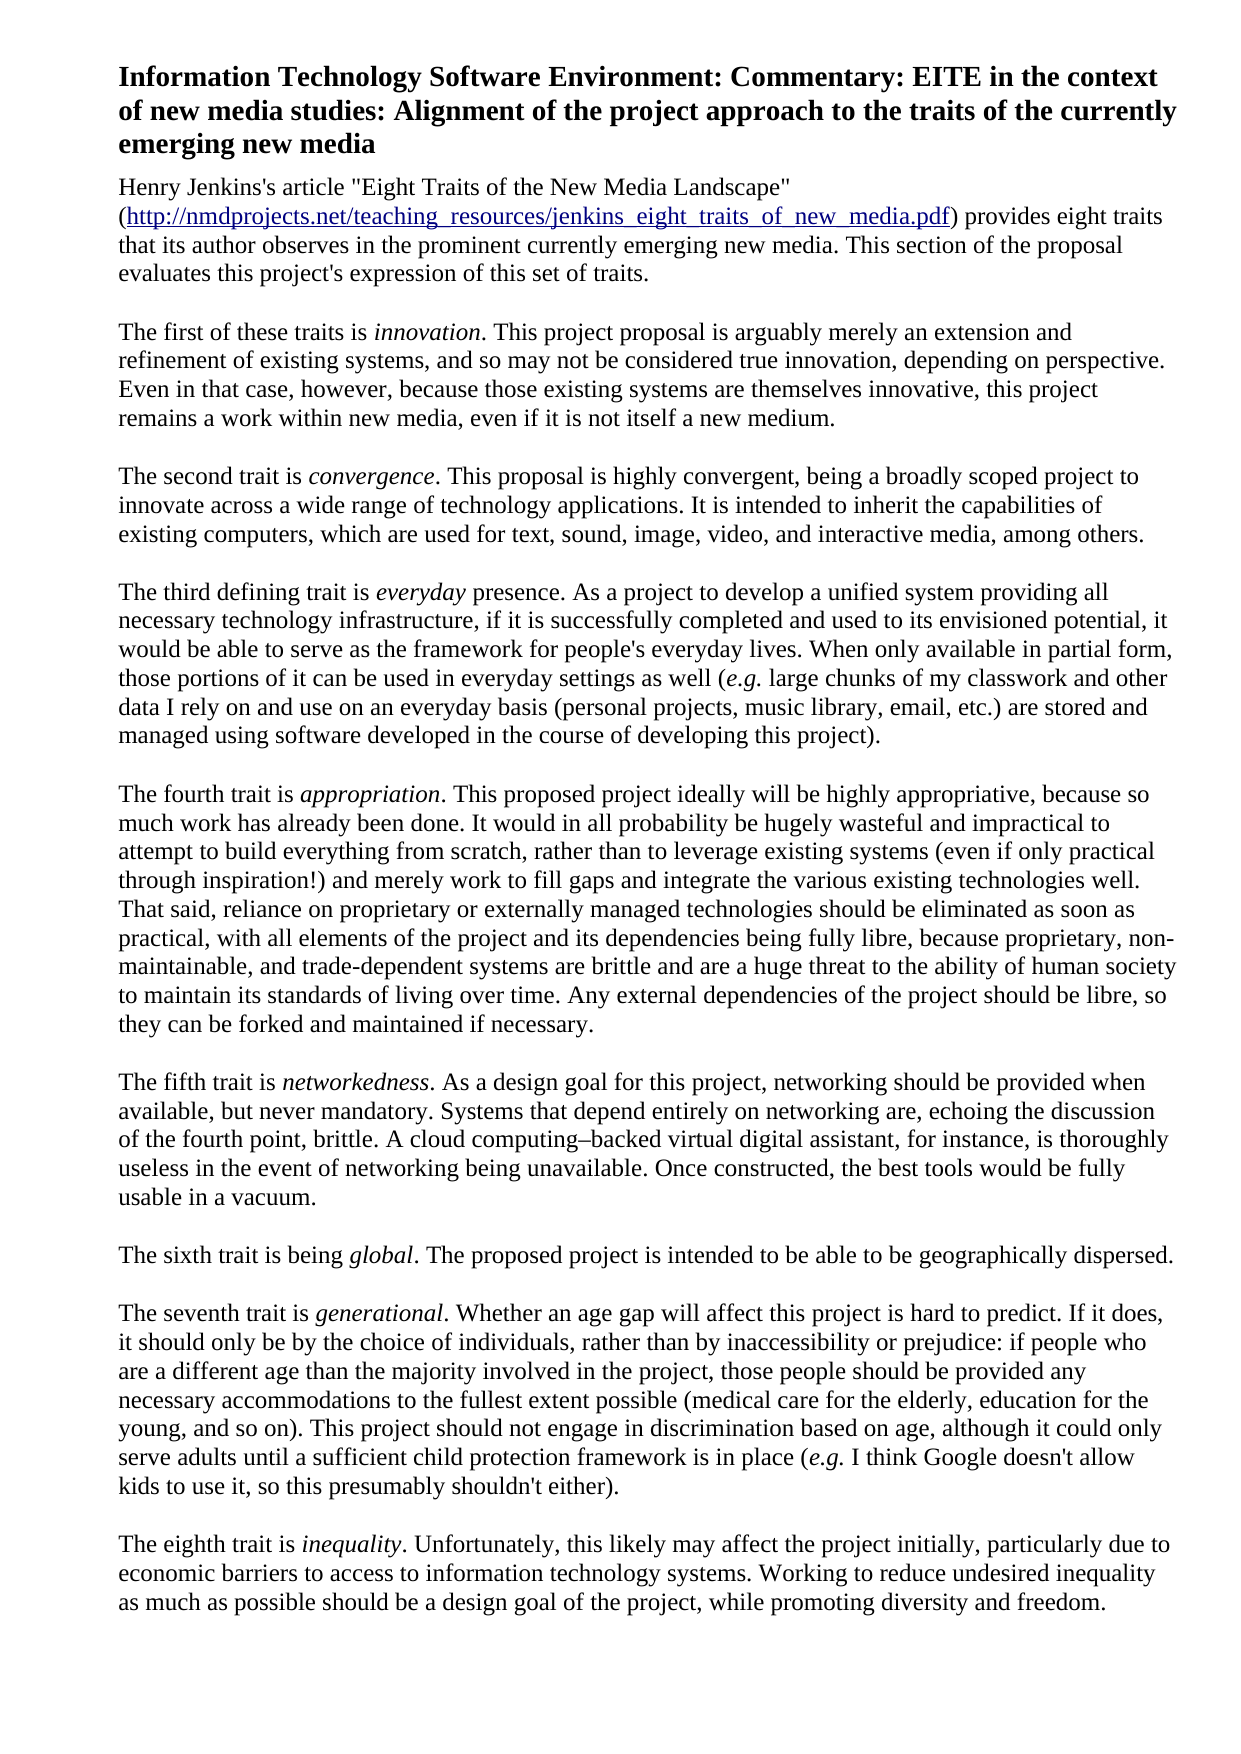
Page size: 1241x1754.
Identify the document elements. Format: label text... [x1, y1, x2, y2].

text The seventh trait is generational. Whether an age gap will affect this project is hard to predict. If it does, it should only be by the choice of individuals, rather than by inaccessibility or prejudice: if people who are a different age than the majority involved in the project, those people should be provided any necessary accommodations to the fullest extent possible (medical care for the elderly, education for the young, and so on). This project should not engage in discrimination based on age, although it could only serve adults until a sufficient child protection framework is in place (e.g. I think Google doesn't allow kids to use it, so this presumably shouldn't either). [118, 1298, 1181, 1500]
text The fourth trait is appropriation. This proposed project ideally will be highly appropriative, because so much work has already been done. It would in all probability be hugely wasteful and impractical to attempt to build everything from scratch, rather than to leverage existing systems (even if only practical through inspiration!) and merely work to fill gaps and integrate the various existing technologies well. That said, reliance on proprietary or externally managed technologies should be eliminated as soon as practical, with all elements of the project and its dependencies being fully libre, because proprietary, non-maintainable, and trade-dependent systems are brittle and are a huge threat to the ability of human society to maintain its standards of living over time. Any external dependencies of the project should be libre, so they can be forked and maintained if necessary. [118, 779, 1181, 1038]
subtitle Information Technology Software Environment: Commentary: EITE in the context of new media studies: Alignment of the project approach to the traits of the currently emerging new media [118, 59, 1181, 160]
text The first of these traits is innovation. This project proposal is arguably merely an extension and refinement of existing systems, and so may not be considered true innovation, depending on perspective. Even in that case, however, because those existing systems are themselves innovative, this project remains a work within new media, even if it is not itself a new medium. [118, 317, 1181, 432]
text The fifth trait is networkedness. As a design goal for this project, networking should be provided when available, but never mandatory. Systems that depend entirely on networking are, echoing the discussion of the fourth point, brittle. A cloud computing–backed virtual digital assistant, for instance, is thoroughly useless in the event of networking being unavailable. Once constructed, the best tools would be fully usable in a vacuum. [118, 1067, 1181, 1211]
text The sixth trait is being global. The proposed project is intended to be able to be geographically dispersed. [118, 1240, 1181, 1269]
text The second trait is convergence. This proposal is highly convergent, being a broadly scoped project to innovate across a wide range of technology applications. It is intended to inherit the capabilities of existing computers, which are used for text, sound, image, video, and interactive media, among others. [118, 461, 1181, 547]
text Henry Jenkins's article "Eight Traits of the New Media Landscape" (http://nmdprojects.net/teaching_resources/jenkins_eight_traits_of_new_media.pdf) provides eight traits that its author observes in the prominent currently emerging new media. This section of the proposal evaluates this project's expression of this set of traits. [118, 172, 1181, 287]
text The third defining trait is everyday presence. As a project to develop a unified system providing all necessary technology infrastructure, if it is successfully completed and used to its envisioned potential, it would be able to serve as the framework for people's everyday lives. When only available in partial form, those portions of it can be used in everyday settings as well (e.g. large chunks of my classwork and other data I rely on and use on an everyday basis (personal projects, music library, email, etc.) are stored and managed using software developed in the course of developing this project). [118, 577, 1181, 749]
text The eighth trait is inequality. Unfortunately, this likely may affect the project initially, particularly due to economic barriers to access to information technology systems. Working to reduce undesired inequality as much as possible should be a design goal of the project, while promoting diversity and freedom. [118, 1529, 1181, 1616]
